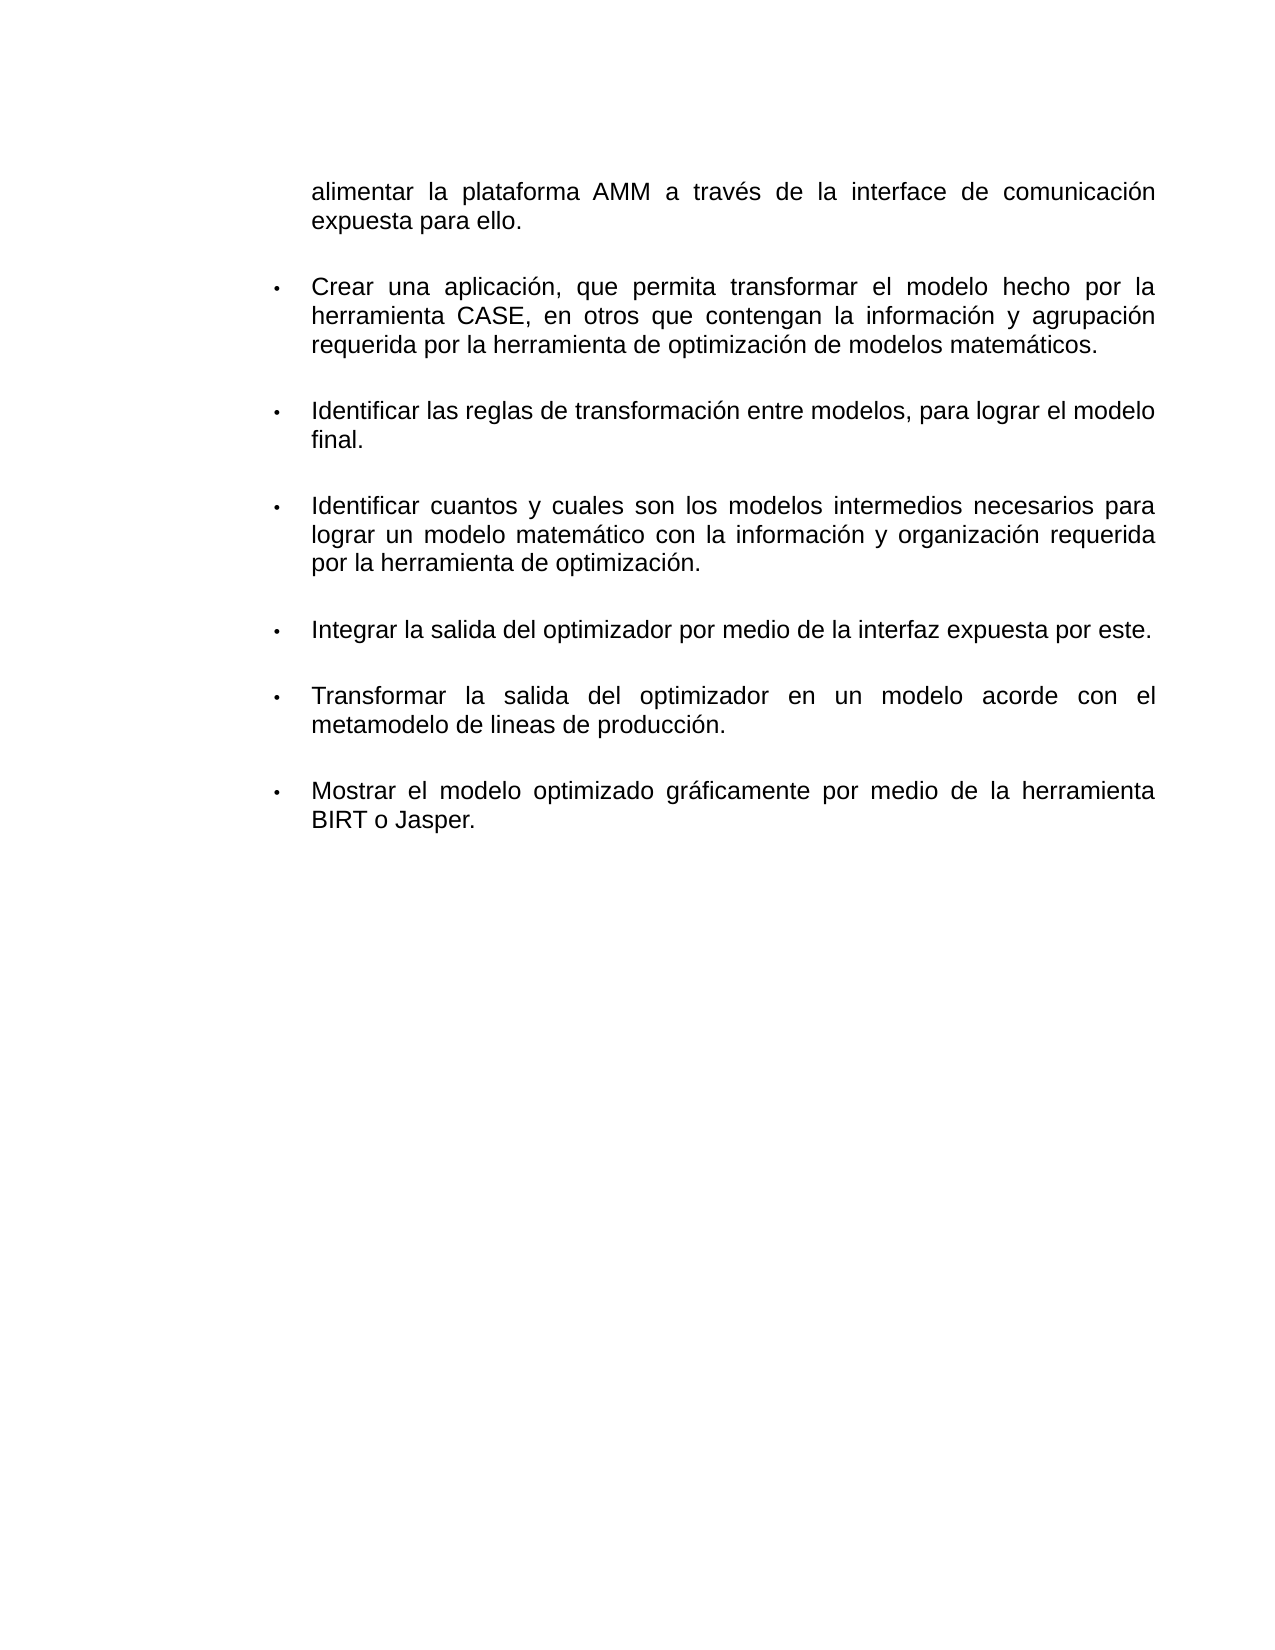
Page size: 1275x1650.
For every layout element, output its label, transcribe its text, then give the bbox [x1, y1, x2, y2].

list Transformar la salida del optimizador en un modelo acorde con el metamodelo de lineas de producción. [274, 681, 1157, 738]
list Integrar la salida del optimizador por medio de la interfaz expuesta por este. [274, 615, 1157, 643]
list Identificar cuantos y cuales son los modelos intermedios necesarios para lograr un modelo matemático con la información y organización requerida por la herramienta de optimización. [274, 491, 1157, 577]
list alimentar la plataforma AMM a través de la interface de comunicación expuesta para ello. [274, 177, 1157, 235]
list Identificar las reglas de transformación entre modelos, para lograr el modelo final. [274, 396, 1157, 453]
list Mostrar el modelo optimizado gráficamente por medio de la herramienta BIRT o Jasper. [274, 776, 1157, 833]
list Crear una aplicación, que permita transformar el modelo hecho por la herramienta CASE, en otros que contengan la información y agrupación requerida por la herramienta de optimización de modelos matemáticos. [274, 272, 1157, 358]
